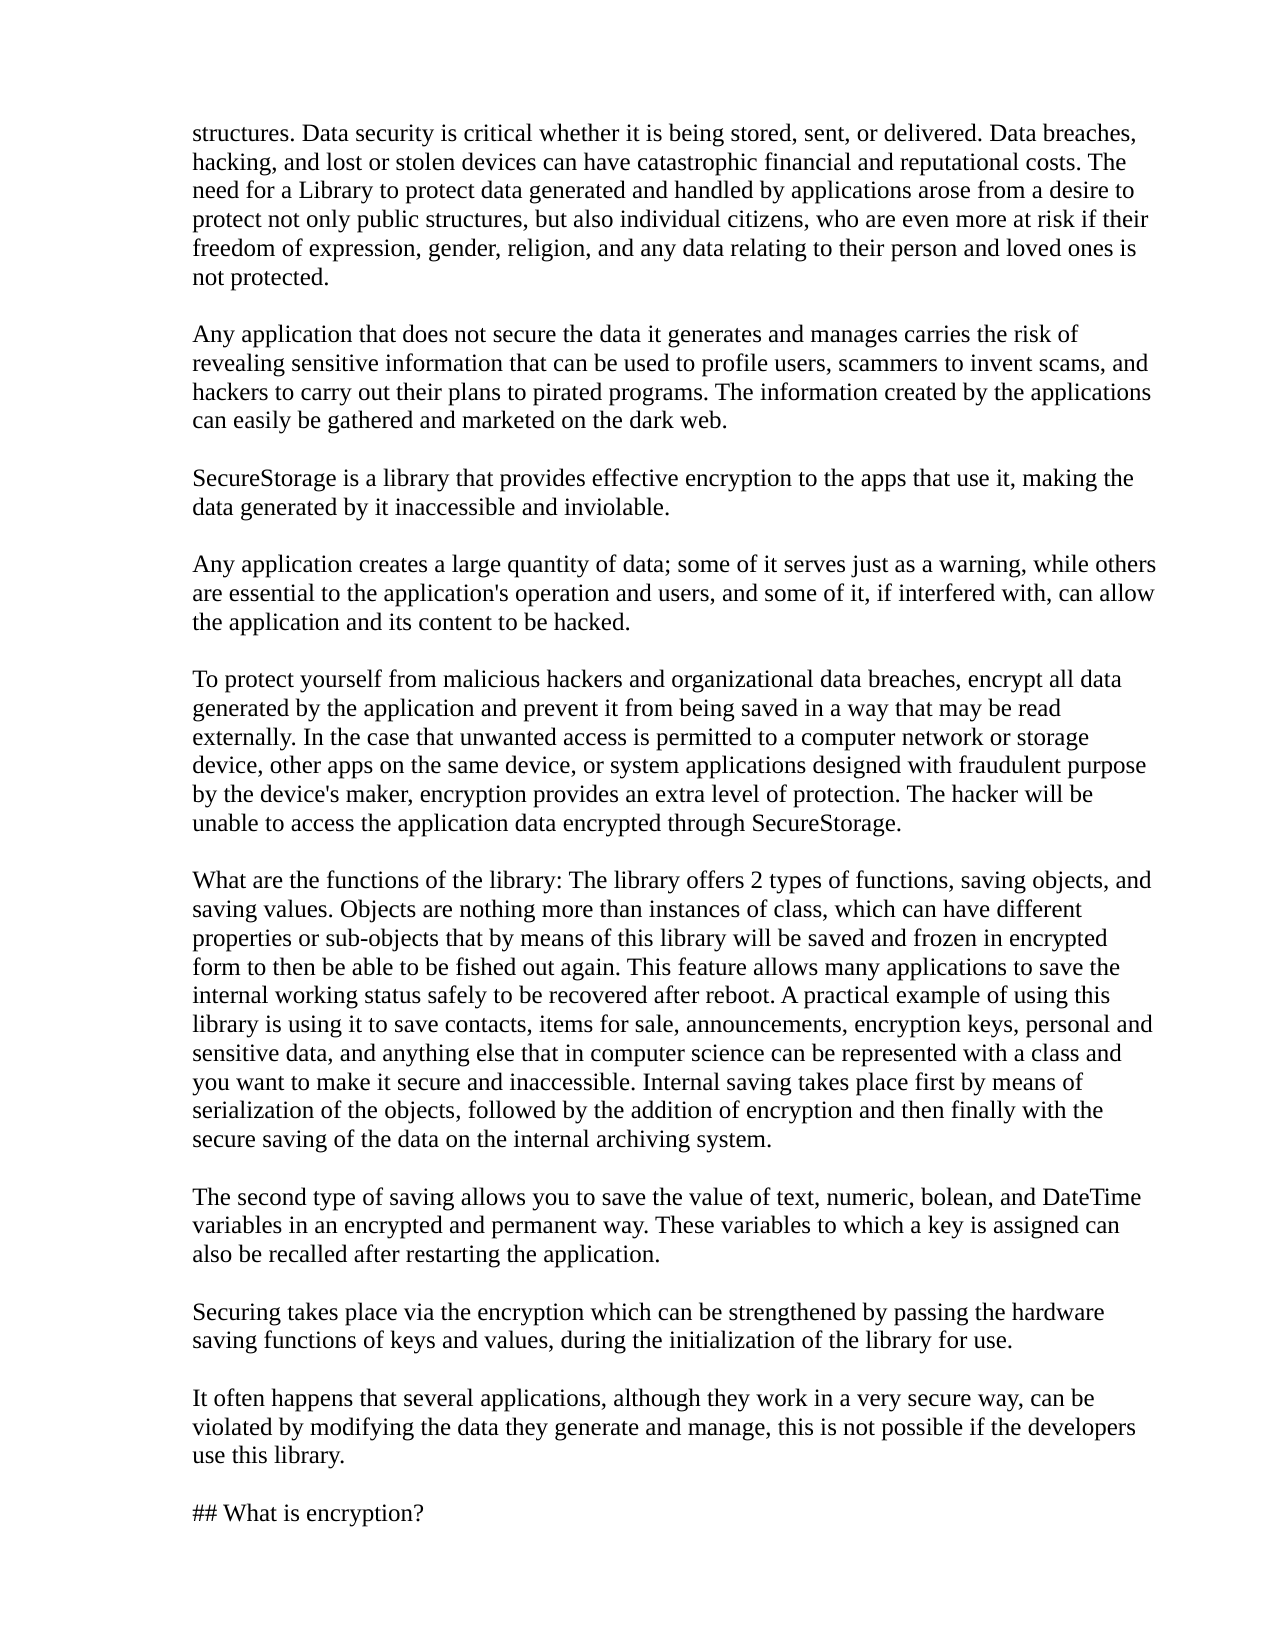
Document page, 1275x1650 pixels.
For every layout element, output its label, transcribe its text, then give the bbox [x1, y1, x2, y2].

text SecureStorage is a library that provides effective encryption to the apps that use it, making the data generated by it inaccessible and inviolable. [192, 463, 1157, 521]
text The second type of saving allows you to save the value of text, numeric, bolean, and DateTime variables in an encrypted and permanent way. These variables to which a key is assigned can also be recalled after restarting the application. [192, 1182, 1157, 1268]
text structures. Data security is critical whether it is being stored, sent, or delivered. Data breaches, hacking, and lost or stolen devices can have catastrophic financial and reputational costs. The need for a Library to protect data generated and handled by applications arose from a desire to protect not only public structures, but also individual citizens, who are even more at risk if their freedom of expression, gender, religion, and any data relating to their person and loved ones is not protected. [192, 118, 1157, 291]
text What are the functions of the library: The library offers 2 types of functions, saving objects, and saving values. Objects are nothing more than instances of class, which can have different properties or sub-objects that by means of this library will be saved and frozen in encrypted form to then be able to be fished out again. This feature allows many applications to save the internal working status safely to be recovered after reboot. A practical example of using this library is using it to save contacts, items for sale, announcements, encryption keys, personal and sensitive data, and anything else that in computer science can be represented with a class and you want to make it secure and inaccessible. Internal saving takes place first by means of serialization of the objects, followed by the addition of encryption and then finally with the secure saving of the data on the internal archiving system. [192, 866, 1157, 1153]
text To protect yourself from malicious hackers and organizational data breaches, encrypt all data generated by the application and prevent it from being saved in a way that may be read externally. In the case that unwanted access is permitted to a computer network or storage device, other apps on the same device, or system applications designed with fraudulent purpose by the device's maker, encryption provides an extra level of protection. The hacker will be unable to access the application data encrypted through SecureStorage. [192, 664, 1157, 837]
text ## What is encryption? [192, 1498, 1157, 1527]
text It often happens that several applications, although they work in a very secure way, can be violated by modifying the data they generate and manage, this is not possible if the developers use this library. [192, 1383, 1157, 1469]
text Any application creates a large quantity of data; some of it serves just as a warning, while others are essential to the application's operation and users, and some of it, if interfered with, can allow the application and its content to be hacked. [192, 549, 1157, 636]
text Securing takes place via the encryption which can be strengthened by passing the hardware saving functions of keys and values, during the initialization of the library for use. [192, 1297, 1157, 1354]
text Any application that does not secure the data it generates and manages carries the risk of revealing sensitive information that can be used to profile users, scammers to invent scams, and hackers to carry out their plans to pirated programs. The information created by the applications can easily be gathered and marketed on the dark web. [192, 319, 1157, 434]
